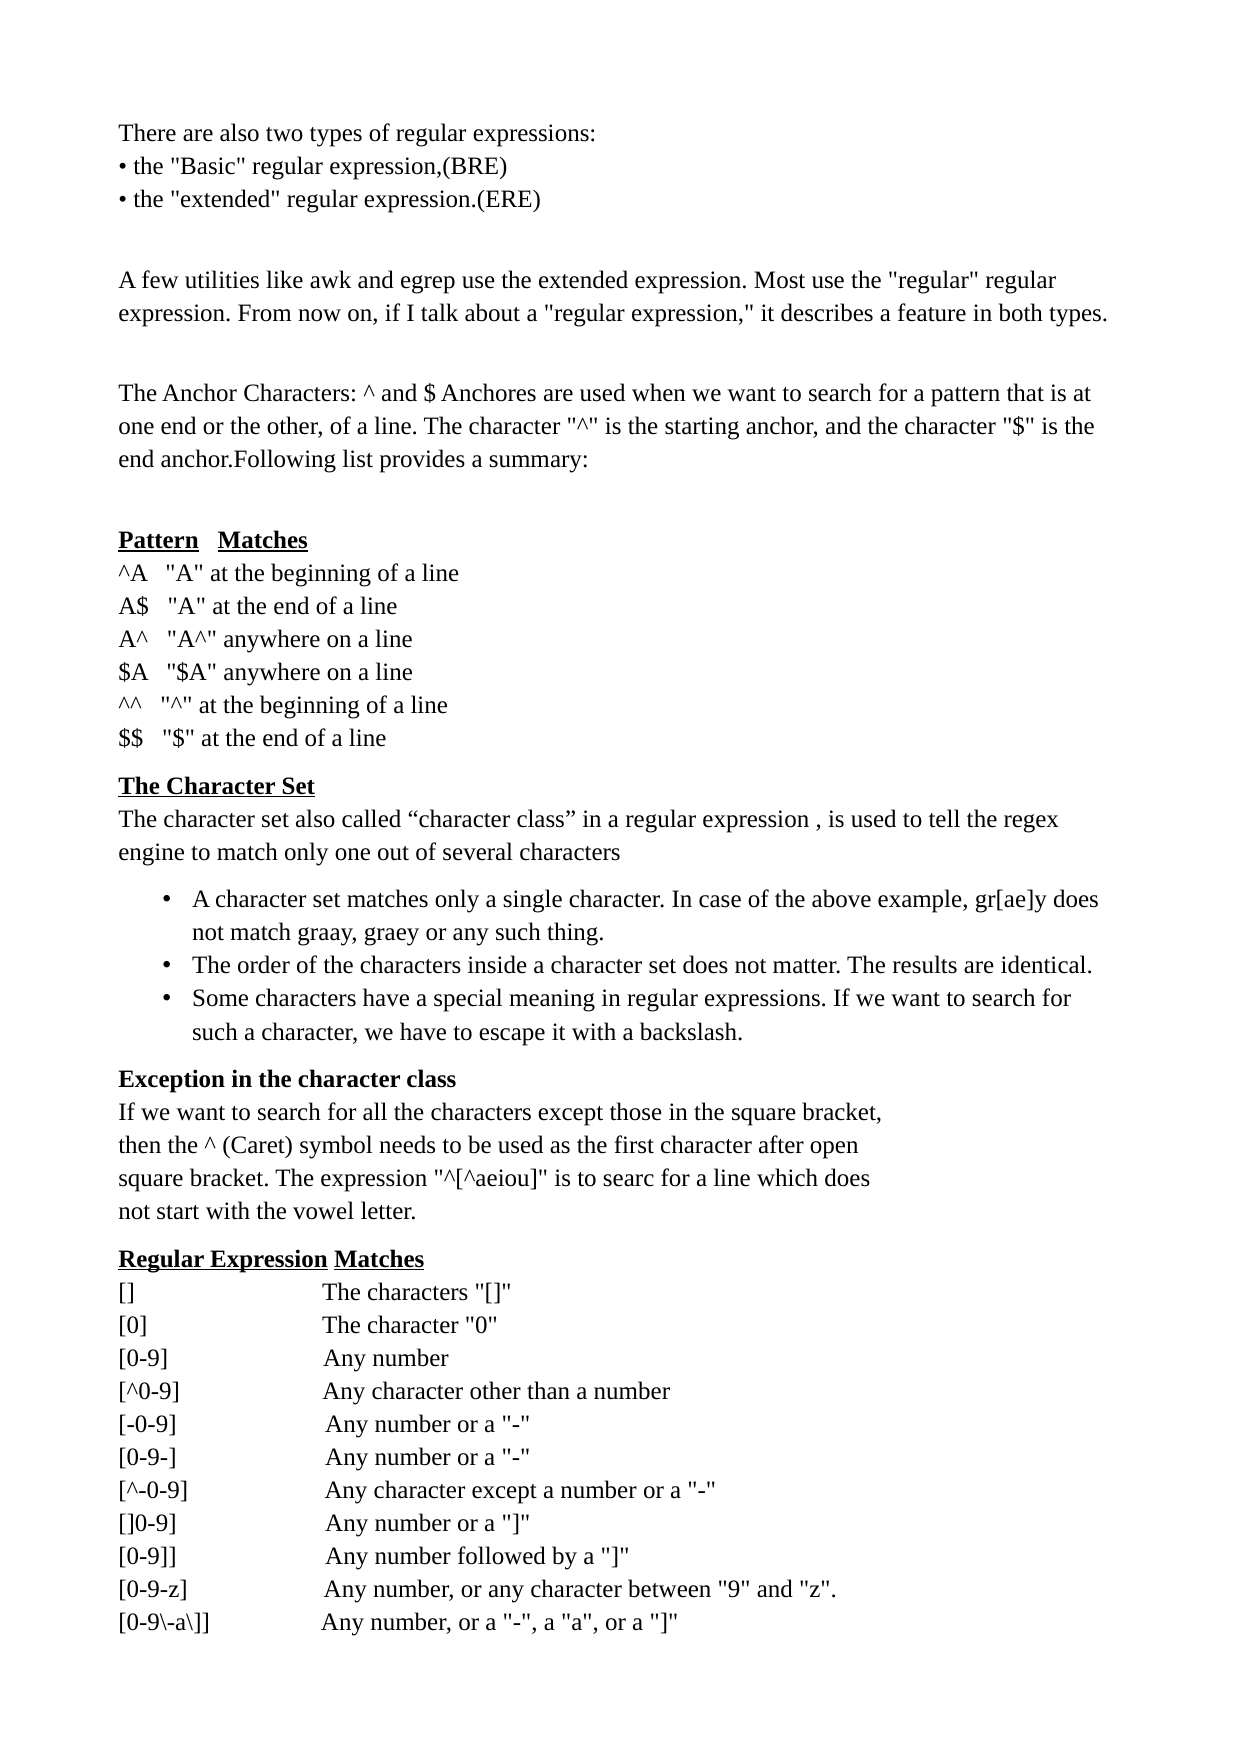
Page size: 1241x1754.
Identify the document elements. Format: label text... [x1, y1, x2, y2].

text The Character Set The character set also called “character class” in a regular expression , is used to tell the regex engine to match only one out of several characters [118, 771, 1122, 866]
text The Anchor Characters: ^ and $ Anchores are used when we want to search for a pattern that is at one end or the other, of a line. The character "^" is the starting anchor, and the character "$" is the end anchor.Following list provides a summary: [118, 345, 1122, 473]
text A few utilities like awk and egrep use the extended expression. Most use the "regular" regular expression. From now on, if I talk about a "regular expression," it describes a feature in both types. [118, 232, 1122, 327]
list A character set matches only a single character. In case of the above example, gr[ae]y does not match graay, graey or any such thing. [162, 884, 1122, 946]
text There are also two types of regular expressions: • the "Basic" regular expression,(BRE) • the "extended" regular expression.(ERE) [118, 118, 1122, 213]
text Exception in the character class If we want to search for all the characters except those in the square bracket, then the ^ (Caret) symbol needs to be used as the first character after open square bracket. The expression "^[^aeiou]" is to searc for a line which does not start with the vowel letter. [118, 1064, 1122, 1225]
text Regular Expression Matches [] The characters "[]" [0] The character "0" [0-9] Any number [^0-9] Any character other than a number [-0-9] Any number or a "-" [0-9-] Any number or a "-" [^-0-9] Any character except a number or a "-" []0-9] Any number or a "]" [0-9]] Any number followed by a "]" [0-9-z] Any number, or any character between "9" and "z". [0-9\-a\]] Any number, or a "-", a "a", or a "]" [118, 1244, 1122, 1636]
list The order of the characters inside a character set does not matter. The results are identical. [162, 951, 1122, 979]
list Some characters have a special meaning in regular expressions. If we want to search for such a character, we have to escape it with a backslash. [162, 983, 1122, 1045]
text Pattern Matches ^A "A" at the beginning of a line A$ "A" at the end of a line A^ "A^" anywhere on a line $A "$A" anywhere on a line ^^ "^" at the beginning of a line $$ "$" at the end of a line [118, 492, 1122, 752]
